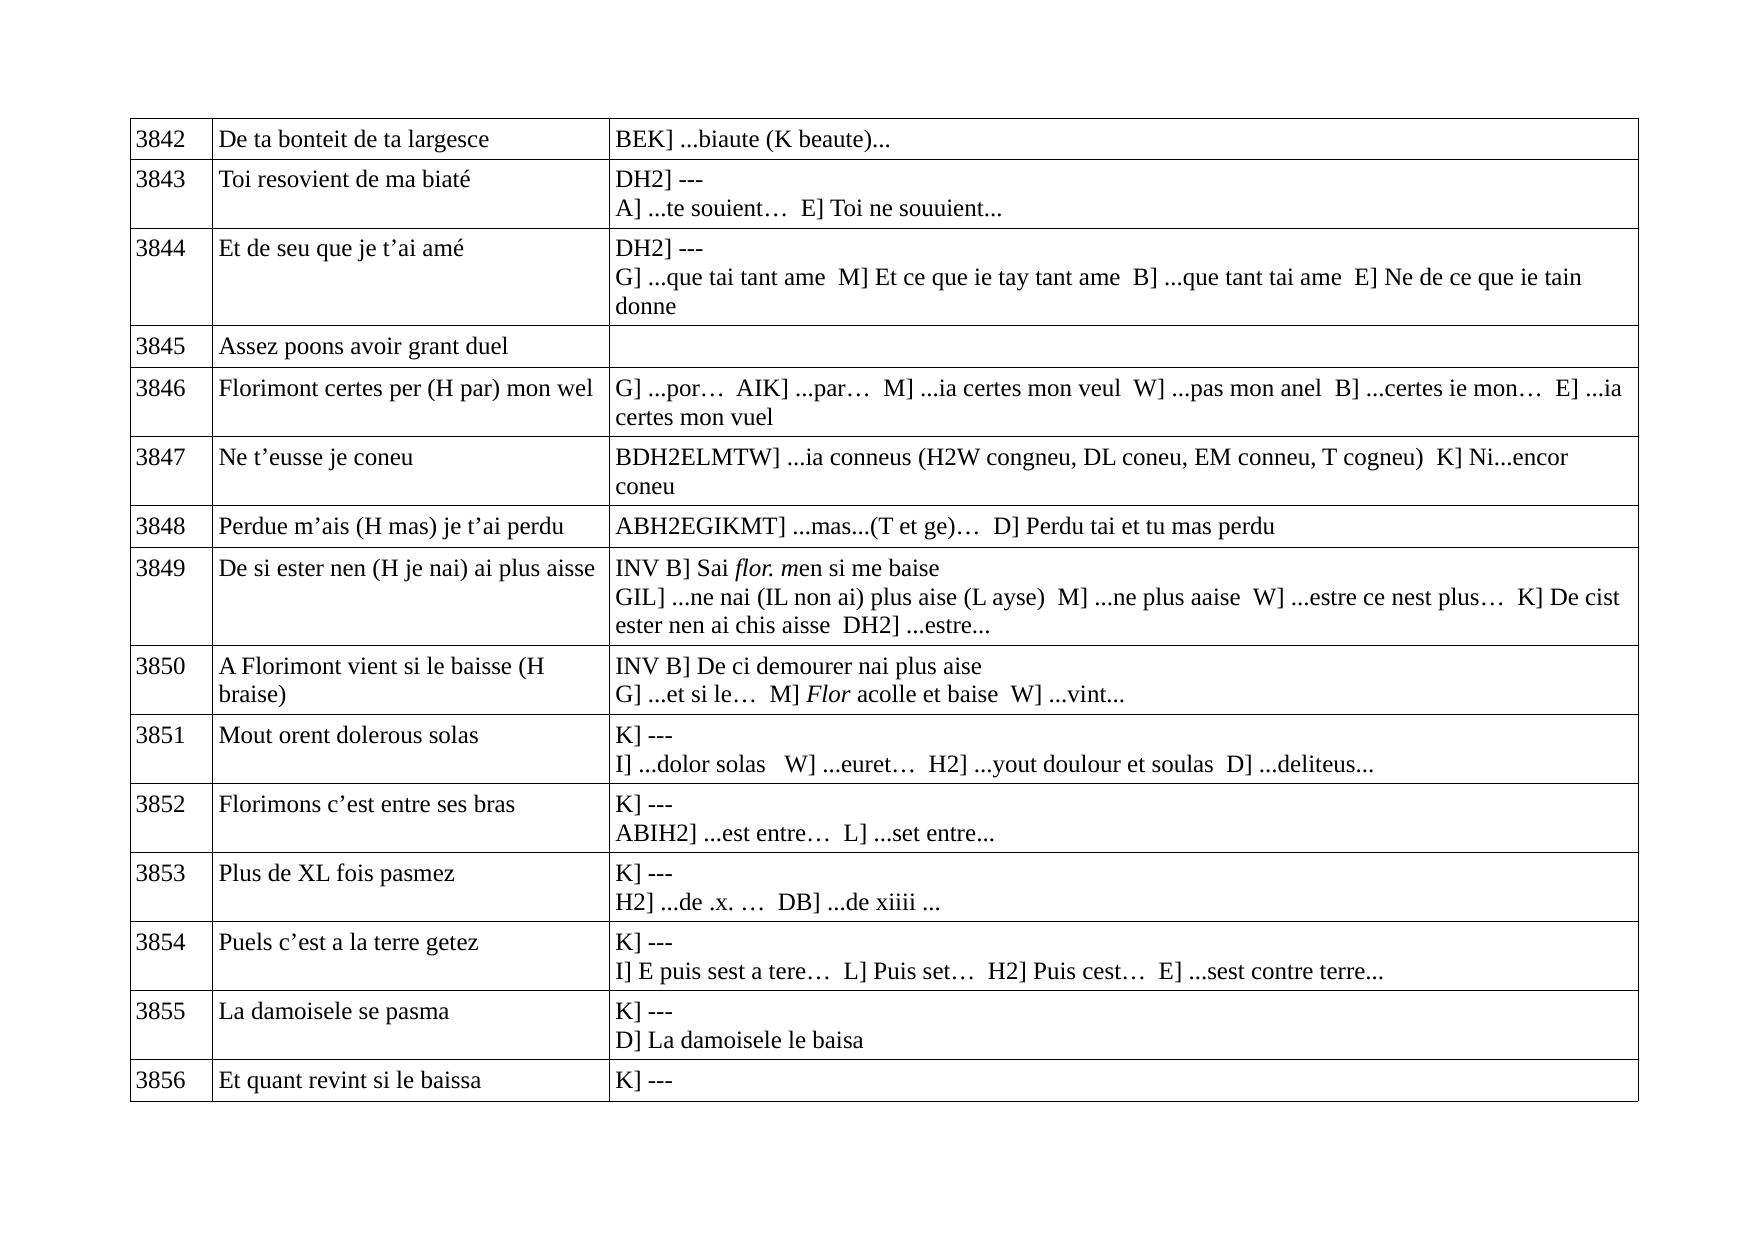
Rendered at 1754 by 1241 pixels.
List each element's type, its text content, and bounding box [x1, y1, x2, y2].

table_cell 3843 [131, 160, 212, 227]
table_cell 3844 [131, 229, 212, 325]
table_cell DH2] --- G] ...que tai tant ame M] Et ce que ie tay tant ame B] ...que tant tai ame E] Ne de ce que ie tain donne [610, 229, 1638, 325]
table_cell K] --- H2] ...de .x. … DB] ...de xiiii ... [610, 853, 1638, 921]
table_cell K] --- D] La damoisele le baisa [610, 991, 1638, 1059]
table_cell A Florimont vient si le baisse (H braise) [213, 646, 609, 714]
table_cell 3852 [131, 784, 212, 852]
table_cell Assez poons avoir grant duel [213, 326, 609, 367]
table_cell 3849 [131, 548, 212, 645]
table_cell Perdue m’ais (H mas) je t’ai perdu [213, 506, 609, 547]
table_cell 3851 [131, 715, 212, 783]
table_cell Florimons c’est entre ses bras [213, 784, 609, 852]
table_cell K] --- I] E puis sest a tere… L] Puis set… H2] Puis cest… E] ...sest contre terre... [610, 922, 1638, 990]
table_cell Florimont certes per (H par) mon wel [213, 368, 609, 436]
table_cell Plus de XL fois pasmez [213, 853, 609, 921]
table_cell 3855 [131, 991, 212, 1059]
table_cell Mout orent dolerous solas [213, 715, 609, 783]
table_cell De ta bonteit de ta largesce [213, 119, 609, 158]
table_cell Ne t’eusse je coneu [213, 437, 609, 505]
table_cell BDH2ELMTW] ...ia conneus (H2W congneu, DL coneu, EM conneu, T cogneu) K] Ni...encor coneu [610, 437, 1638, 505]
table_cell G] ...por… AIK] ...par… M] ...ia certes mon veul W] ...pas mon anel B] ...certes ie mon… E] ...ia certes mon vuel [610, 368, 1638, 436]
table_cell 3854 [131, 922, 212, 990]
table_cell 3845 [131, 326, 212, 367]
table_cell BEK] ...biaute (K beaute)... [610, 119, 1638, 158]
table_cell DH2] --- A] ...te souient… E] Toi ne souuient... [610, 160, 1638, 227]
table_cell ABH2EGIKMT] ...mas...(T et ge)… D] Perdu tai et tu mas perdu [610, 506, 1638, 547]
table_cell Puels c’est a la terre getez [213, 922, 609, 990]
table_cell INV B] Sai flor. men si me baise GIL] ...ne nai (IL non ai) plus aise (L ayse) M] ...ne plus aaise W] ...estre ce nest plus… K] De cist ester nen ai chis aisse DH2] ...estre... [610, 548, 1638, 645]
table_cell K] [610, 1060, 1638, 1101]
table_cell K] --- ABIH2] ...est entre… L] ...set entre... [610, 784, 1638, 852]
table_cell 3847 [131, 437, 212, 505]
table_cell 3842 [131, 119, 212, 158]
table_cell 3850 [131, 646, 212, 714]
table_cell La damoisele se pasma [213, 991, 609, 1059]
table_cell K] --- I] ...dolor solas W] ...euret… H2] ...yout doulour et soulas D] ...deliteus... [610, 715, 1638, 783]
table_cell 3853 [131, 853, 212, 921]
table_cell [610, 326, 1638, 367]
table_cell 3848 [131, 506, 212, 547]
table_cell Et de seu que je t’ai amé [213, 229, 609, 325]
table_cell De si ester nen (H je nai) ai plus aisse [213, 548, 609, 645]
table_cell 3856 [131, 1060, 212, 1101]
table_cell INV B] De ci demourer nai plus aise G] ...et si le… M] Flor acolle et baise W] ...vint... [610, 646, 1638, 714]
table_cell Et quant revint si le baissa [213, 1060, 609, 1101]
table_cell 3846 [131, 368, 212, 436]
table_cell Toi resovient de ma biaté [213, 160, 609, 227]
